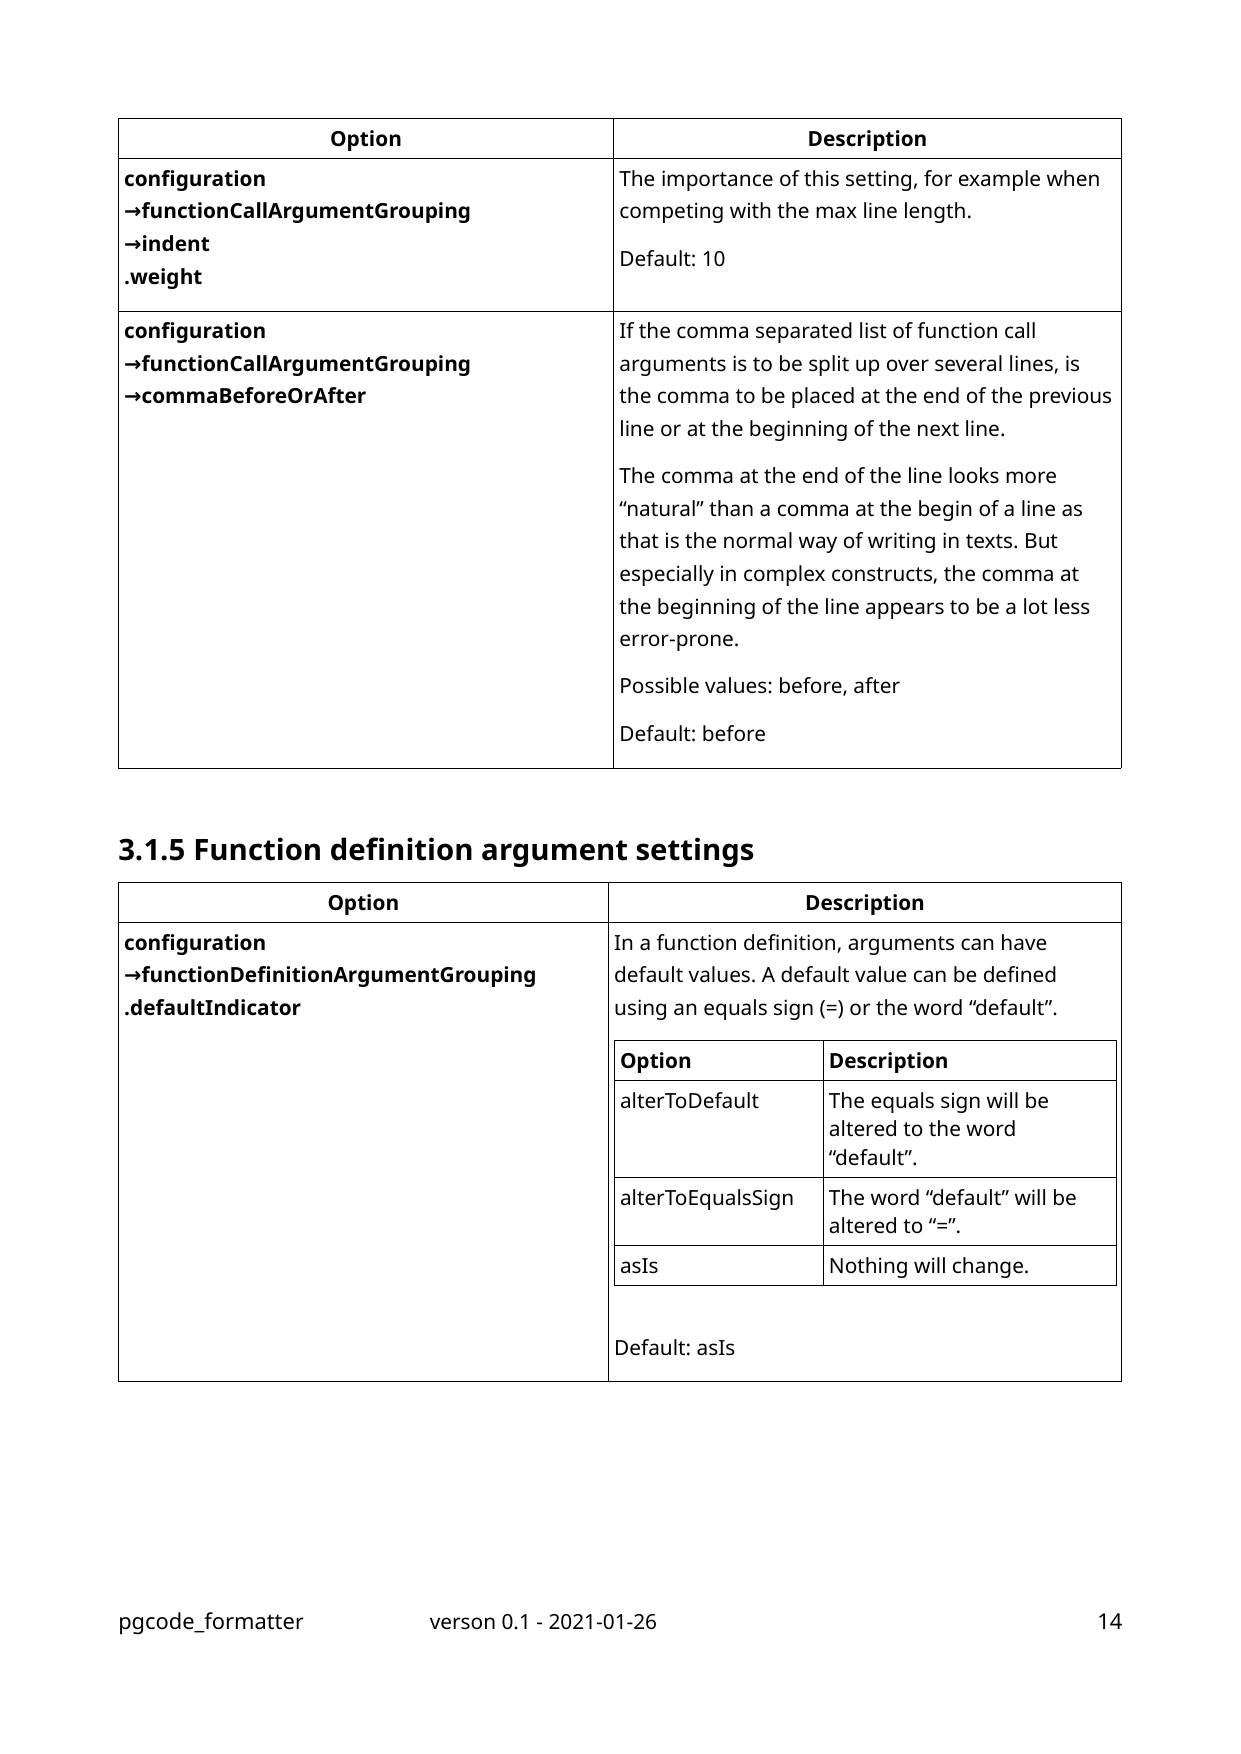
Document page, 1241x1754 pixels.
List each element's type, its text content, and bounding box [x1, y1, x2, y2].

table_header Description [824, 1041, 1116, 1080]
table_cell The word “default” will be altered to “=”. [824, 1178, 1116, 1245]
table_header Description [609, 883, 1121, 922]
table_cell If the comma separated list of function call arguments is to be split up over several lines, is the comma to be placed at the end of the previous line or at the beginning of the next line. The comma at the end of the line looks more “natural” than a comma at the begin of a line as that is the normal way of writing in texts. But especially in complex constructs, the comma at the beginning of the line appears to be a lot less error-prone. Possible values: before, after Default: before [614, 312, 1121, 767]
table_cell Nothing will change. [824, 1246, 1116, 1285]
table_cell configuration →functionCallArgumentGrouping →indent .weight [119, 159, 613, 311]
table_header Option [119, 883, 608, 922]
subtitle Function definition argument settings [118, 829, 1122, 869]
table_cell The importance of this setting, for example when competing with the max line length. Default: 10 [614, 159, 1121, 311]
table_cell alterToDefault [615, 1081, 823, 1177]
table_cell alterToEqualsSign [615, 1178, 823, 1245]
table_header Option [615, 1041, 823, 1080]
table_header Description [614, 119, 1121, 158]
table_cell In a function definition, arguments can have default values. A default value can be defined using an equals sign (=) or the word “default”. Default: asIs [609, 923, 1121, 1381]
table_cell asIs [615, 1246, 823, 1285]
table_cell configuration →functionCallArgumentGrouping →commaBeforeOrAfter [119, 312, 613, 767]
table_cell The equals sign will be altered to the word “default”. [824, 1081, 1116, 1177]
table_header Option [119, 119, 613, 158]
table_cell configuration →functionDefinitionArgumentGrouping .defaultIndicator [119, 923, 608, 1381]
